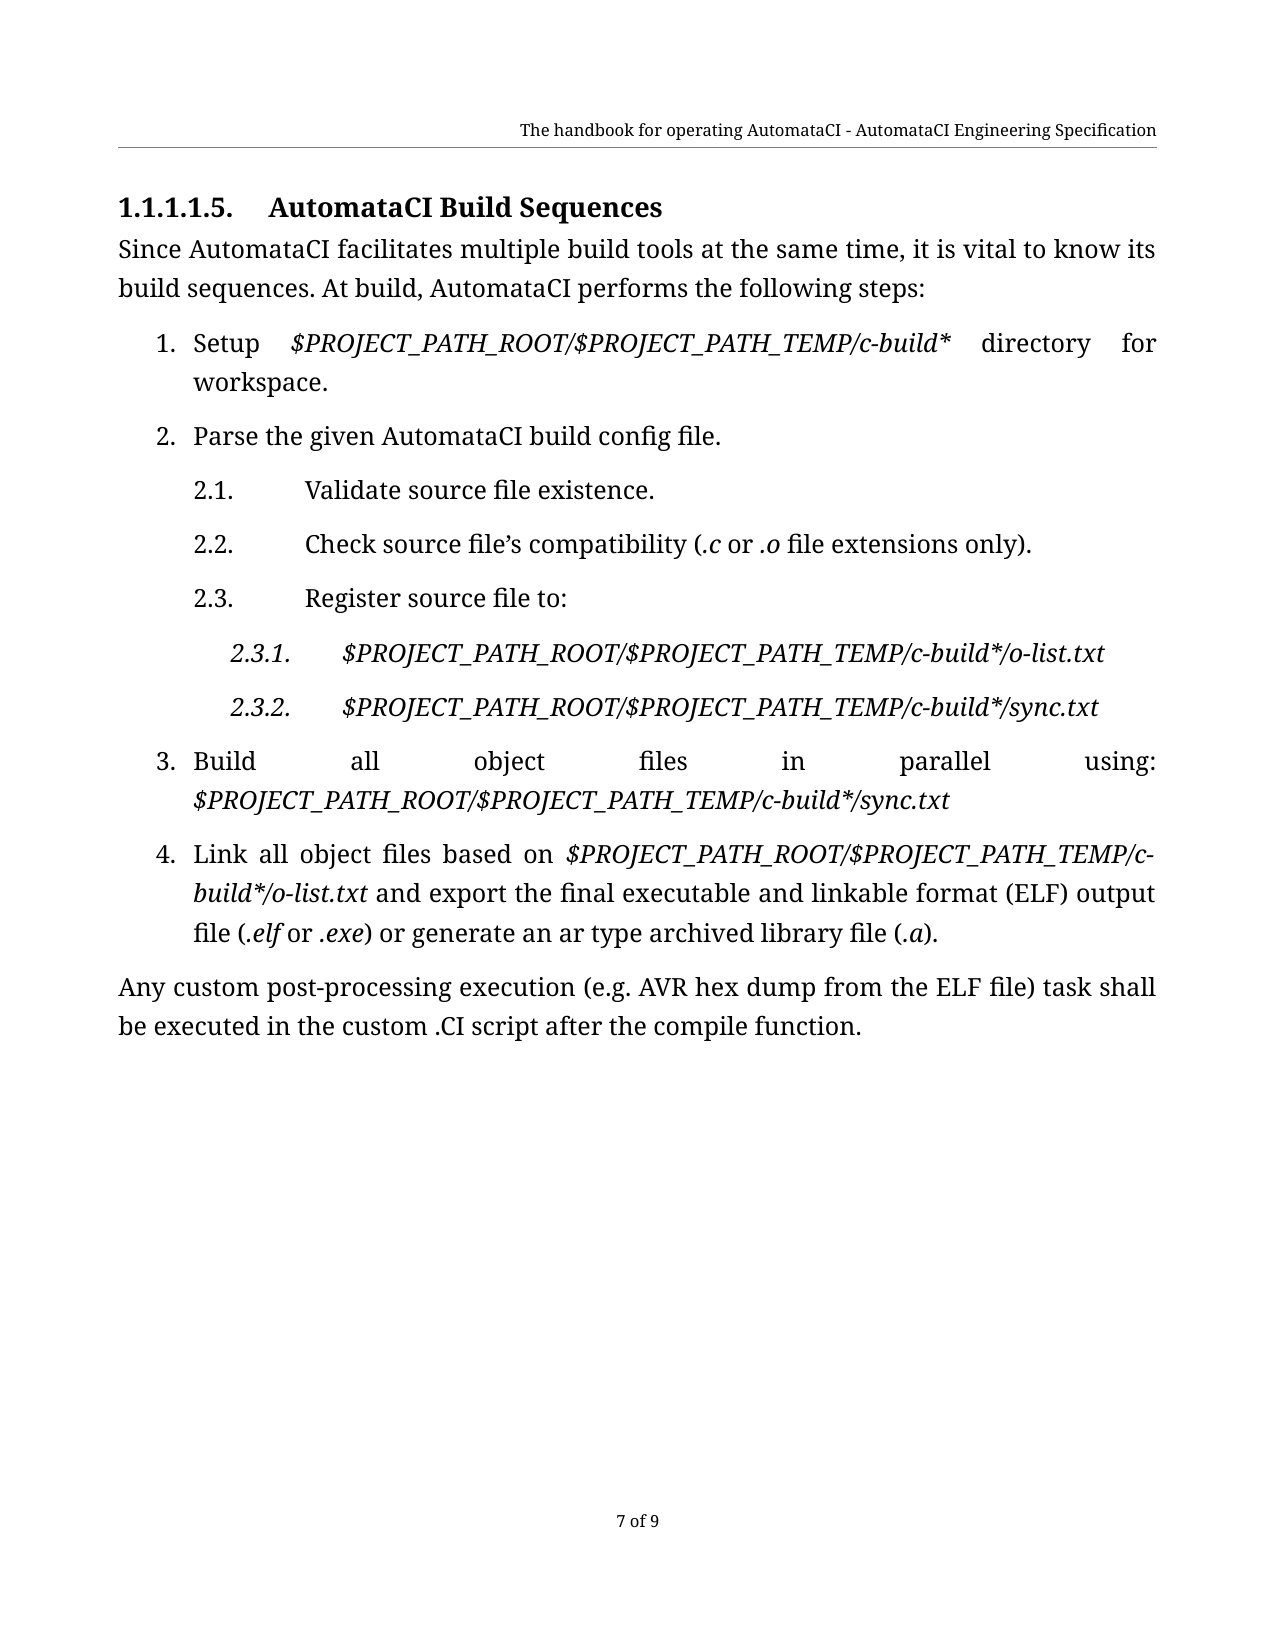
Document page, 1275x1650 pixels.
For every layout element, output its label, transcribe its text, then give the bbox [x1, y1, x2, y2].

list $PROJECT_PATH_ROOT/$PROJECT_PATH_TEMP/c-build*/o-list.txt [231, 635, 1157, 669]
list $PROJECT_PATH_ROOT/$PROJECT_PATH_TEMP/c-build*/sync.txt [231, 689, 1157, 723]
list Build all object files in parallel using: $PROJECT_PATH_ROOT/$PROJECT_PATH_TEMP/c-build*/sync.txt [156, 744, 1157, 817]
list Check source file’s compatibility (.c or .o file extensions only). [193, 527, 1157, 561]
list Register source file to: [193, 581, 1157, 615]
text Any custom post-processing execution (e.g. AVR hex dump from the ELF file) task shall be executed in the custom .CI script after the compile function. [118, 969, 1157, 1043]
list Link all object files based on $PROJECT_PATH_ROOT/$PROJECT_PATH_TEMP/c-build*/o-list.txt and export the final executable and linkable format (ELF) output file (.elf or .exe) or generate an ar type archived library file (.a). [156, 837, 1157, 949]
list Validate source file existence. [193, 473, 1157, 507]
subtitle AutomataCI Build Sequences [118, 189, 1157, 226]
text Since AutomataCI facilitates multiple build tools at the same time, it is vital to know its build sequences. At build, AutomataCI performs the following steps: [118, 232, 1157, 305]
list Setup $PROJECT_PATH_ROOT/$PROJECT_PATH_TEMP/c-build* directory for workspace. [156, 325, 1157, 398]
list Parse the given AutomataCI build config file. [156, 419, 1157, 453]
